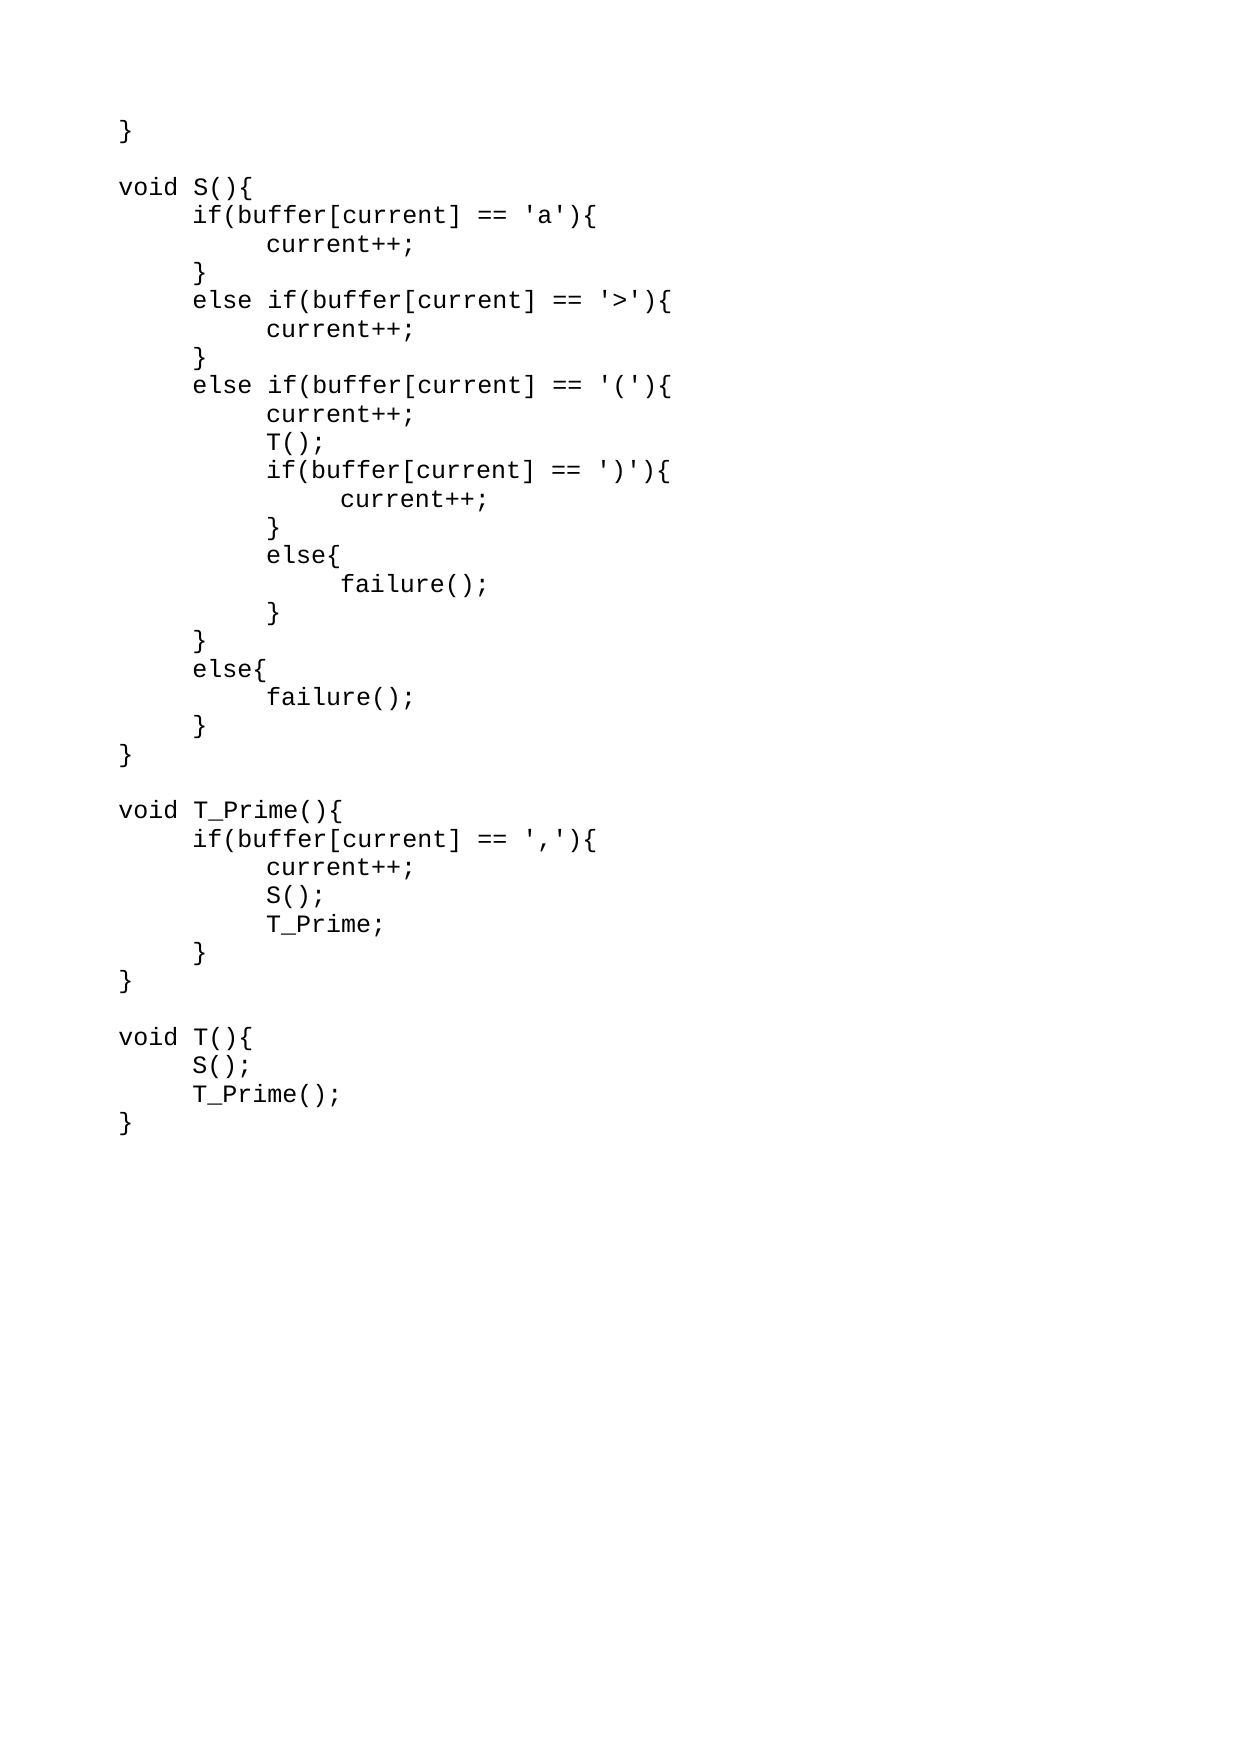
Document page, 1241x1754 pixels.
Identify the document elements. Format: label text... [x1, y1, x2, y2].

text current++; [118, 231, 1122, 260]
text } [118, 1110, 1122, 1138]
text else{ [118, 543, 1122, 571]
text } [118, 260, 1122, 288]
text } [118, 741, 1122, 770]
text current++; [118, 401, 1122, 430]
text } [118, 600, 1122, 628]
text T_Prime; [118, 911, 1122, 940]
text else{ [118, 656, 1122, 685]
text if(buffer[current] == ','){ [118, 826, 1122, 855]
text S(); [118, 1053, 1122, 1081]
text if(buffer[current] == 'a'){ [118, 203, 1122, 231]
text } [118, 940, 1122, 968]
text else if(buffer[current] == '>'){ [118, 288, 1122, 316]
text current++; [118, 316, 1122, 345]
text if(buffer[current] == ')'){ [118, 458, 1122, 486]
text void T_Prime(){ [118, 798, 1122, 826]
text current++; [118, 855, 1122, 883]
text T(); [118, 430, 1122, 458]
text else if(buffer[current] == '('){ [118, 373, 1122, 401]
text } [118, 515, 1122, 543]
text current++; [118, 486, 1122, 515]
text } [118, 713, 1122, 741]
text } [118, 118, 1122, 146]
text } [118, 968, 1122, 996]
text } [118, 345, 1122, 373]
text void S(){ [118, 175, 1122, 203]
text S(); [118, 883, 1122, 911]
text } [118, 628, 1122, 656]
text failure(); [118, 571, 1122, 600]
text void T(){ [118, 1025, 1122, 1053]
text failure(); [118, 685, 1122, 713]
text T_Prime(); [118, 1081, 1122, 1110]
